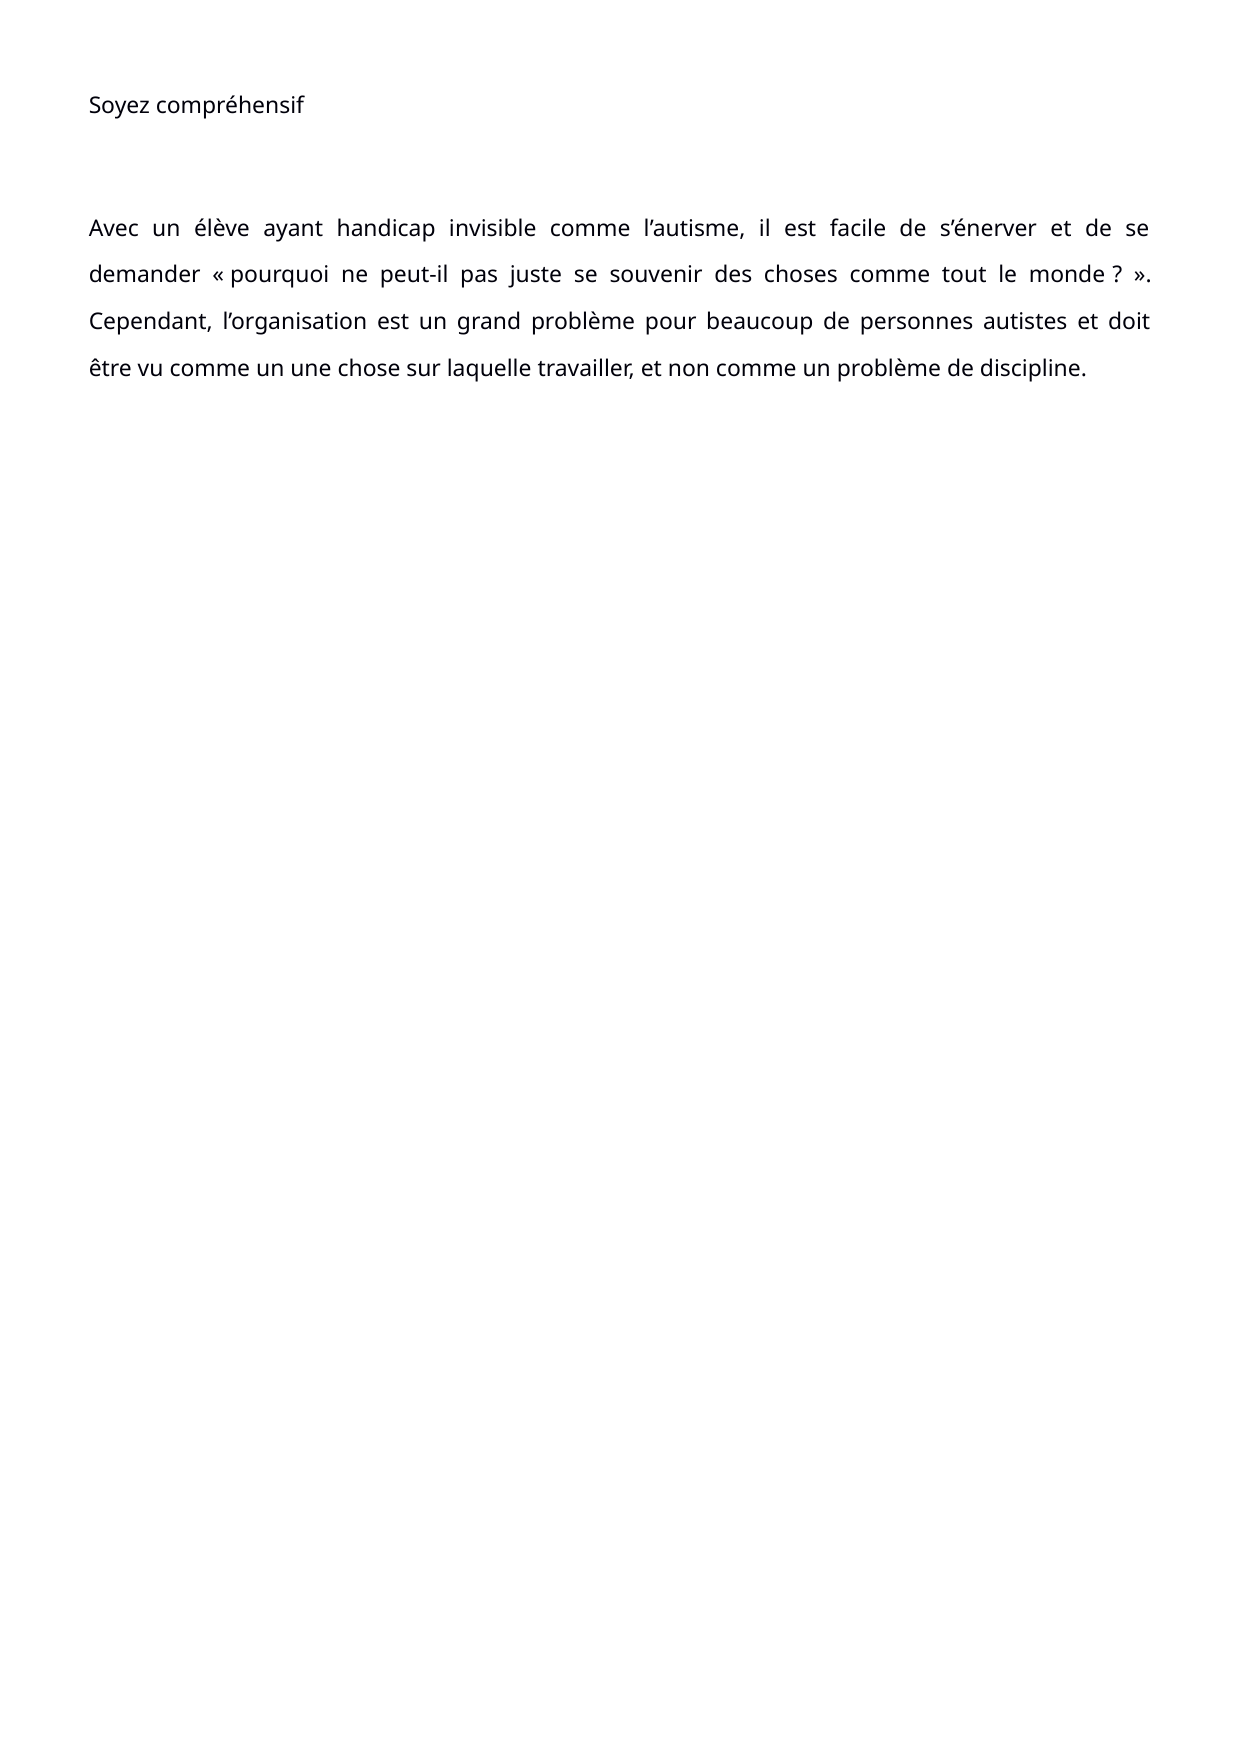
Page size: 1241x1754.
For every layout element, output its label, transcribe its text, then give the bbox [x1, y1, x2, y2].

text Soyez compréhensif [88, 88, 1152, 120]
text Avec un élève ayant handicap invisible comme l’autisme, il est facile de s’énerver et de se demander « pourquoi ne peut-il pas juste se souvenir des choses comme tout le monde ? ». Cependant, l’organisation est un grand problème pour beaucoup de personnes autistes et doit être vu comme un une chose sur laquelle travailler, et non comme un problème de discipline. [88, 211, 1152, 383]
